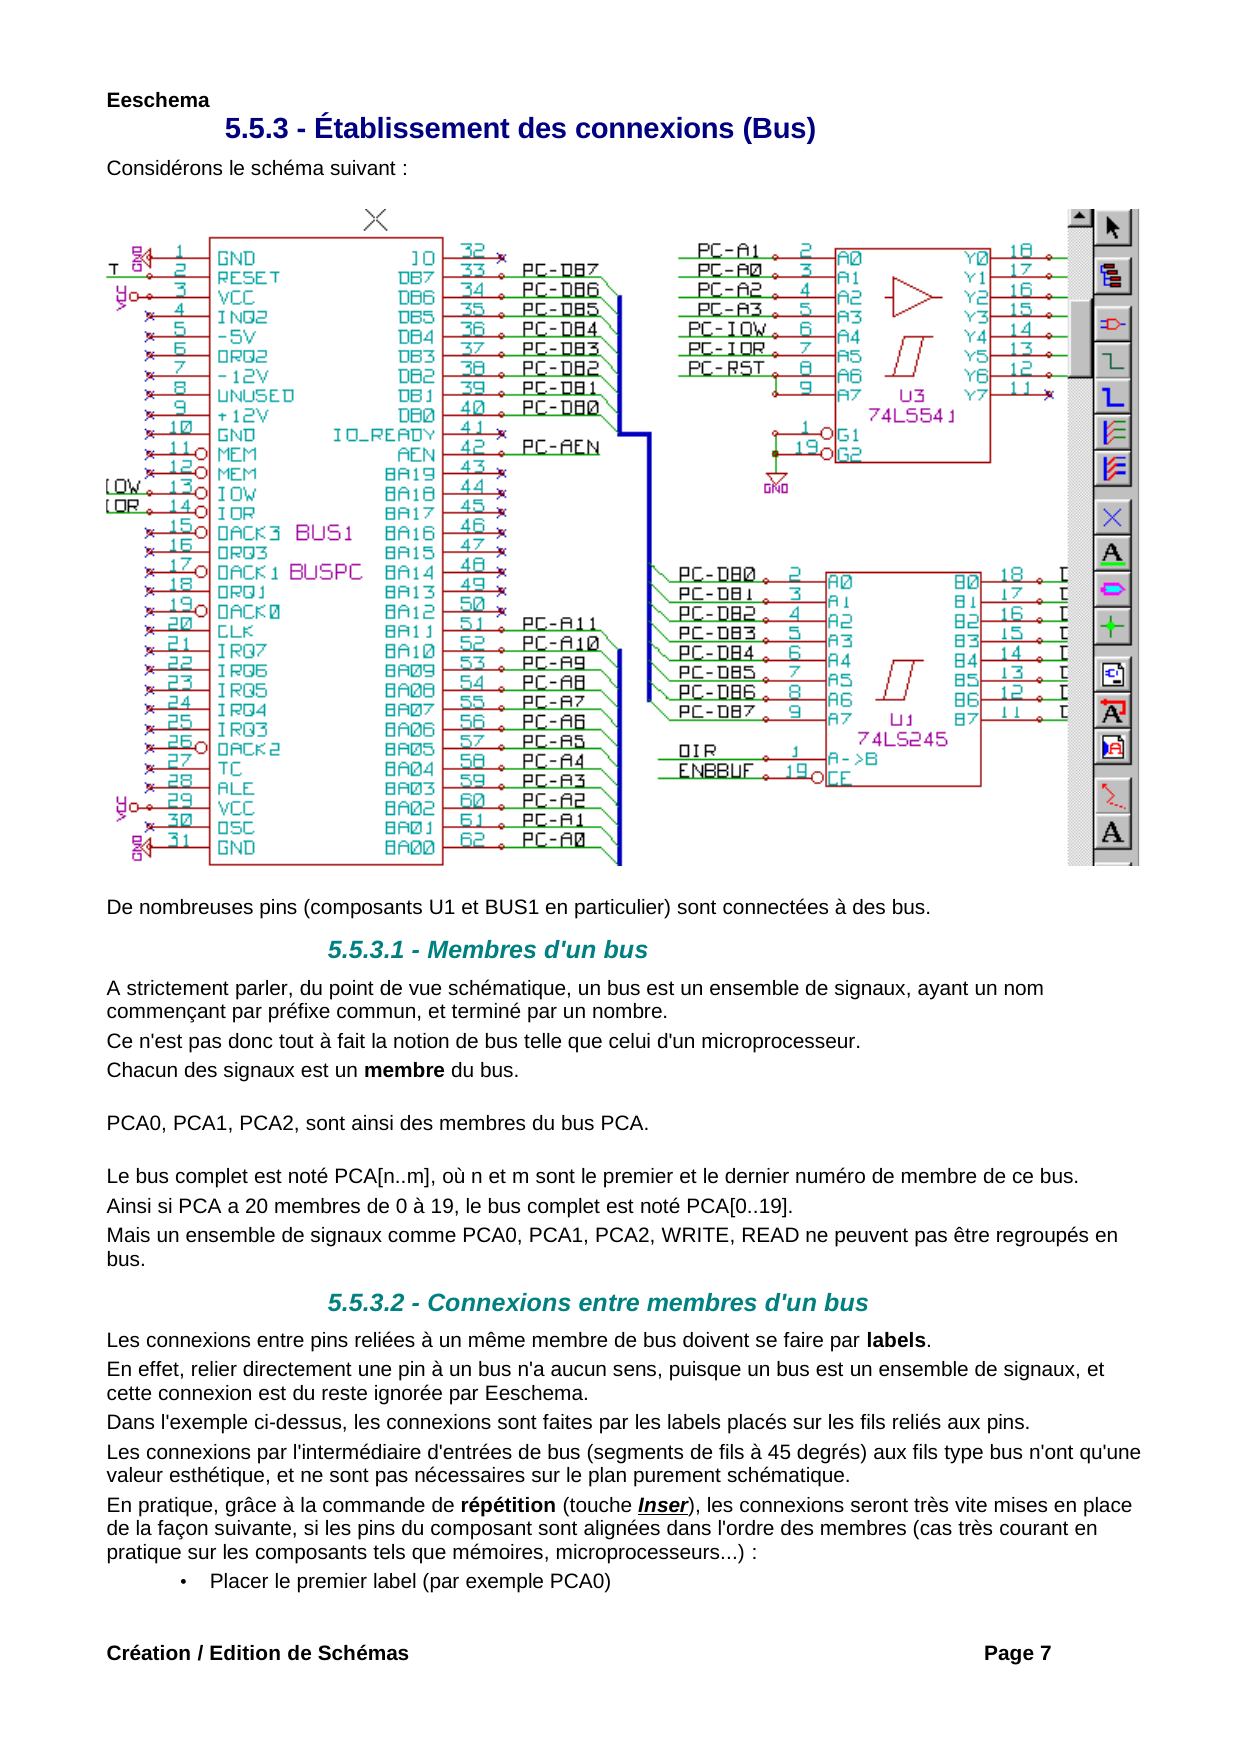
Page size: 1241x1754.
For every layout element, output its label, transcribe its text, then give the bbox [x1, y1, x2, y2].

text Dans l'exemple ci-dessus, les connexions sont faites par les labels placés sur les fils reliés aux pins. [106, 1411, 1151, 1434]
subtitle Établissement des connexions (Bus) [224, 112, 1151, 144]
subtitle Membres d'un bus [254, 936, 1151, 964]
text Les connexions par l'intermédiaire d'entrées de bus (segments de fils à 45 degrés) aux fils type bus n'ont qu'une valeur esthétique, et ne sont pas nécessaires sur le plan purement schématique. [106, 1440, 1151, 1487]
text Ce n'est pas donc tout à fait la notion de bus telle que celui d'un microprocesseur. [106, 1029, 1151, 1053]
text A strictement parler, du point de vue schématique, un bus est un ensemble de signaux, ayant un nom commençant par préfixe commun, et terminé par un nombre. [106, 976, 1151, 1023]
text Considérons le schéma suivant : [106, 156, 1151, 180]
list Placer le premier label (par exemple PCA0) [180, 1570, 1151, 1593]
text Ainsi si PCA a 20 membres de 0 à 19, le bus complet est noté PCA[0..19]. [106, 1194, 1151, 1218]
text En pratique, grâce à la commande de répétition (touche Inser), les connexions seront très vite mises en place de la façon suivante, si les pins du composant sont alignées dans l'ordre des membres (cas très courant en pratique sur les composants tels que mémoires, microprocesseurs...) : [106, 1493, 1151, 1564]
text De nombreuses pins (composants U1 et BUS1 en particulier) sont connectées à des bus. [106, 895, 1151, 919]
text Chacun des signaux est un membre du bus. [106, 1059, 1151, 1082]
text Les connexions entre pins reliées à un même membre de bus doivent se faire par labels. [106, 1328, 1151, 1352]
text Mais un ensemble de signaux comme PCA0, PCA1, PCA2, WRITE, READ ne peuvent pas être regroupés en bus. [106, 1224, 1151, 1271]
subtitle Connexions entre membres d'un bus [254, 1288, 1151, 1316]
text En effet, relier directement une pin à un bus n'a aucun sens, puisque un bus est un ensemble de signaux, et cette connexion est du reste ignorée par Eeschema. [106, 1358, 1151, 1405]
text Le bus complet est noté PCA[n..m], où n et m sont le premier et le dernier numéro de membre de ce bus. [106, 1165, 1151, 1188]
text PCA0, PCA1, PCA2, sont ainsi des membres du bus PCA. [106, 1112, 1151, 1135]
